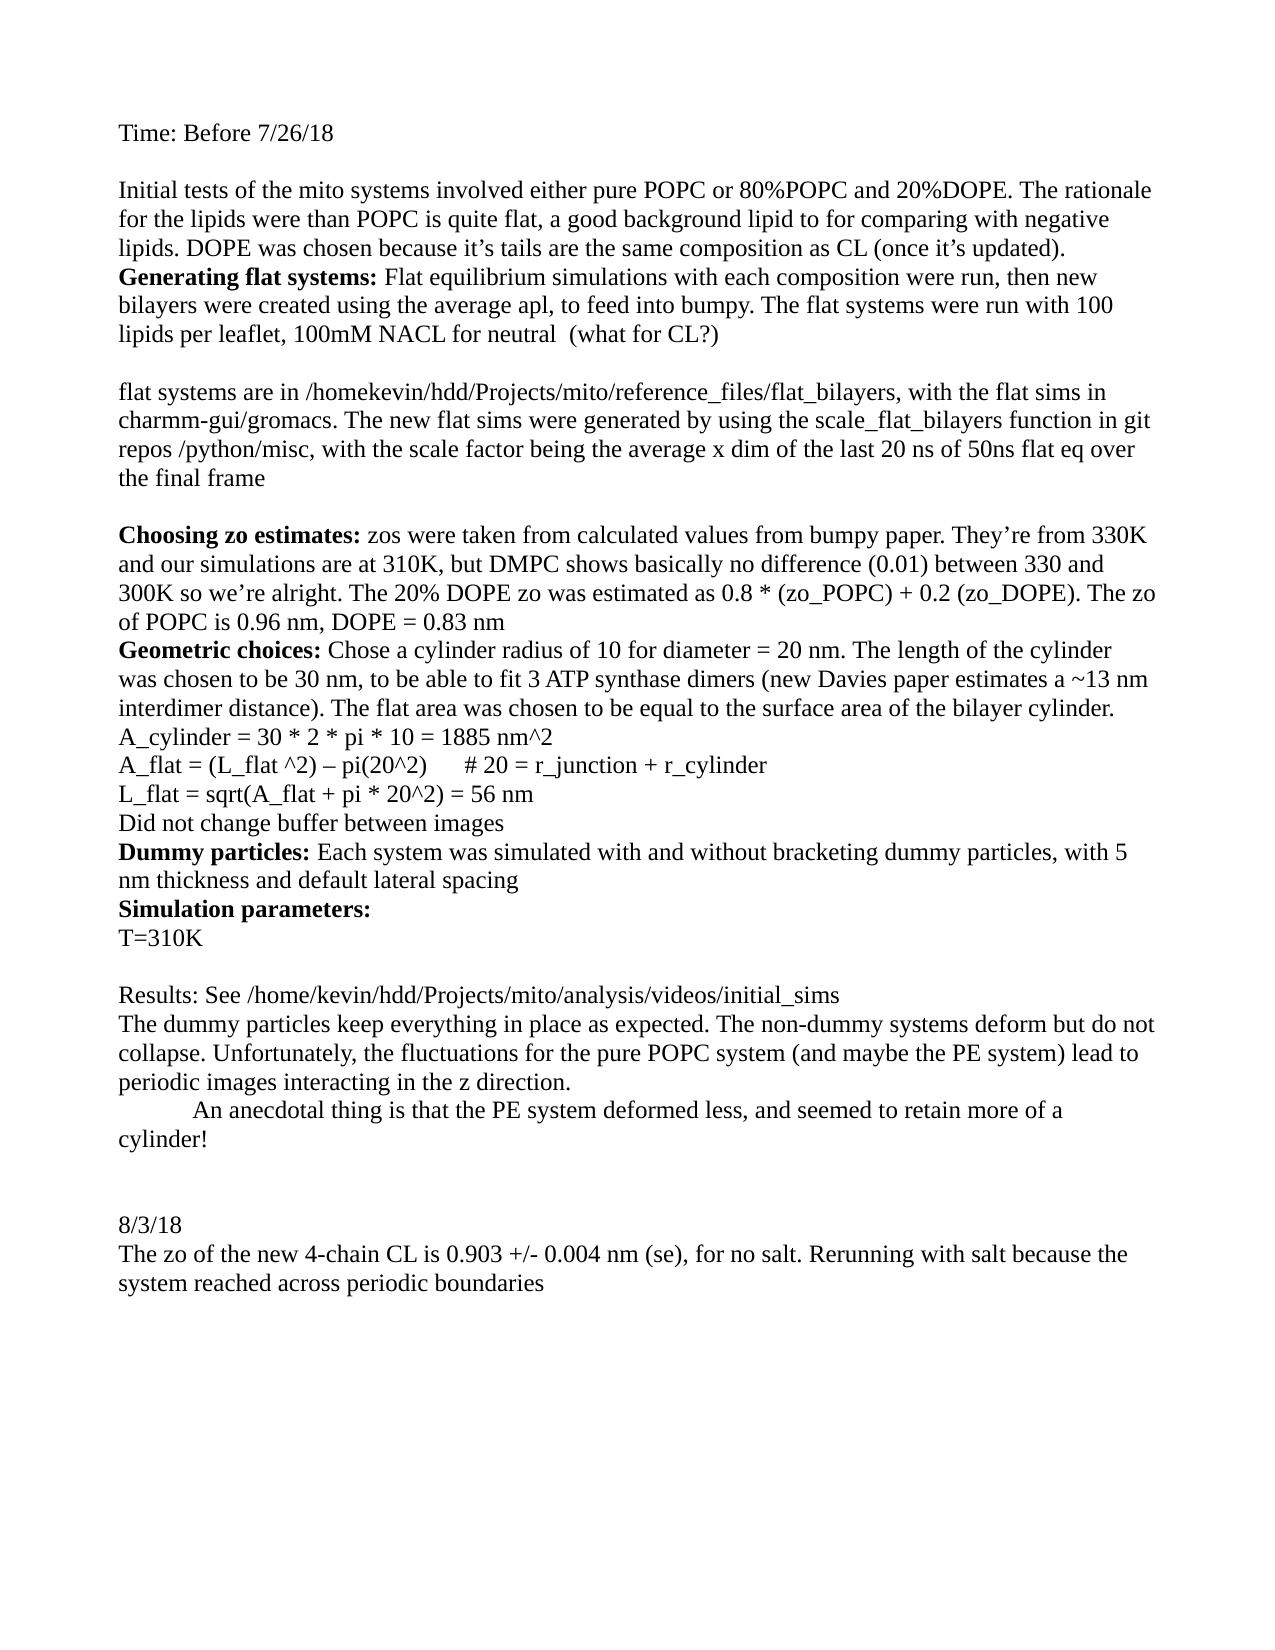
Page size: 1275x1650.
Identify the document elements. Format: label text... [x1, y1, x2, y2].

text The zo of the new 4-chain CL is 0.903 +/- 0.004 nm (se), for no salt. Rerunning with salt because the system reached across periodic boundaries [118, 1239, 1157, 1297]
text 8/3/18 [118, 1211, 1157, 1239]
text Dummy particles: Each system was simulated with and without bracketing dummy particles, with 5 nm thickness and default lateral spacing [118, 837, 1157, 894]
text T=310K [118, 923, 1157, 952]
text Generating flat systems: Flat equilibrium simulations with each composition were run, then new bilayers were created using the average apl, to feed into bumpy. The flat systems were run with 100 lipids per leaflet, 100mM NACL for neutral (what for CL?) [118, 262, 1157, 348]
text L_flat = sqrt(A_flat + pi * 20^2) = 56 nm [118, 779, 1157, 808]
text The dummy particles keep everything in place as expected. The non-dummy systems deform but do not collapse. Unfortunately, the fluctuations for the pure POPC system (and maybe the PE system) lead to periodic images interacting in the z direction. [118, 1009, 1157, 1096]
text Time: Before 7/26/18 [118, 118, 1157, 147]
text Did not change buffer between images [118, 808, 1157, 837]
text Geometric choices: Chose a cylinder radius of 10 for diameter = 20 nm. The length of the cylinder was chosen to be 30 nm, to be able to fit 3 ATP synthase dimers (new Davies paper estimates a ~13 nm interdimer distance). The flat area was chosen to be equal to the surface area of the bilayer cylinder. [118, 636, 1157, 722]
text A_cylinder = 30 * 2 * pi * 10 = 1885 nm^2 [118, 722, 1157, 751]
text Simulation parameters: [118, 894, 1157, 923]
text Choosing zo estimates: zos were taken from calculated values from bumpy paper. They’re from 330K and our simulations are at 310K, but DMPC shows basically no difference (0.01) between 330 and 300K so we’re alright. The 20% DOPE zo was estimated as 0.8 * (zo_POPC) + 0.2 (zo_DOPE). The zo of POPC is 0.96 nm, DOPE = 0.83 nm [118, 521, 1157, 636]
text flat systems are in /homekevin/hdd/Projects/mito/reference_files/flat_bilayers, with the flat sims in charmm-gui/gromacs. The new flat sims were generated by using the scale_flat_bilayers function in git repos /python/misc, with the scale factor being the average x dim of the last 20 ns of 50ns flat eq over the final frame [118, 377, 1157, 492]
text A_flat = (L_flat ^2) – pi(20^2) # 20 = r_junction + r_cylinder [118, 751, 1157, 779]
text Results: See /home/kevin/hdd/Projects/mito/analysis/videos/initial_sims [118, 981, 1157, 1009]
text Initial tests of the mito systems involved either pure POPC or 80%POPC and 20%DOPE. The rationale for the lipids were than POPC is quite flat, a good background lipid to for comparing with negative lipids. DOPE was chosen because it’s tails are the same composition as CL (once it’s updated). [118, 176, 1157, 262]
text An anecdotal thing is that the PE system deformed less, and seemed to retain more of a cylinder! [118, 1096, 1157, 1153]
